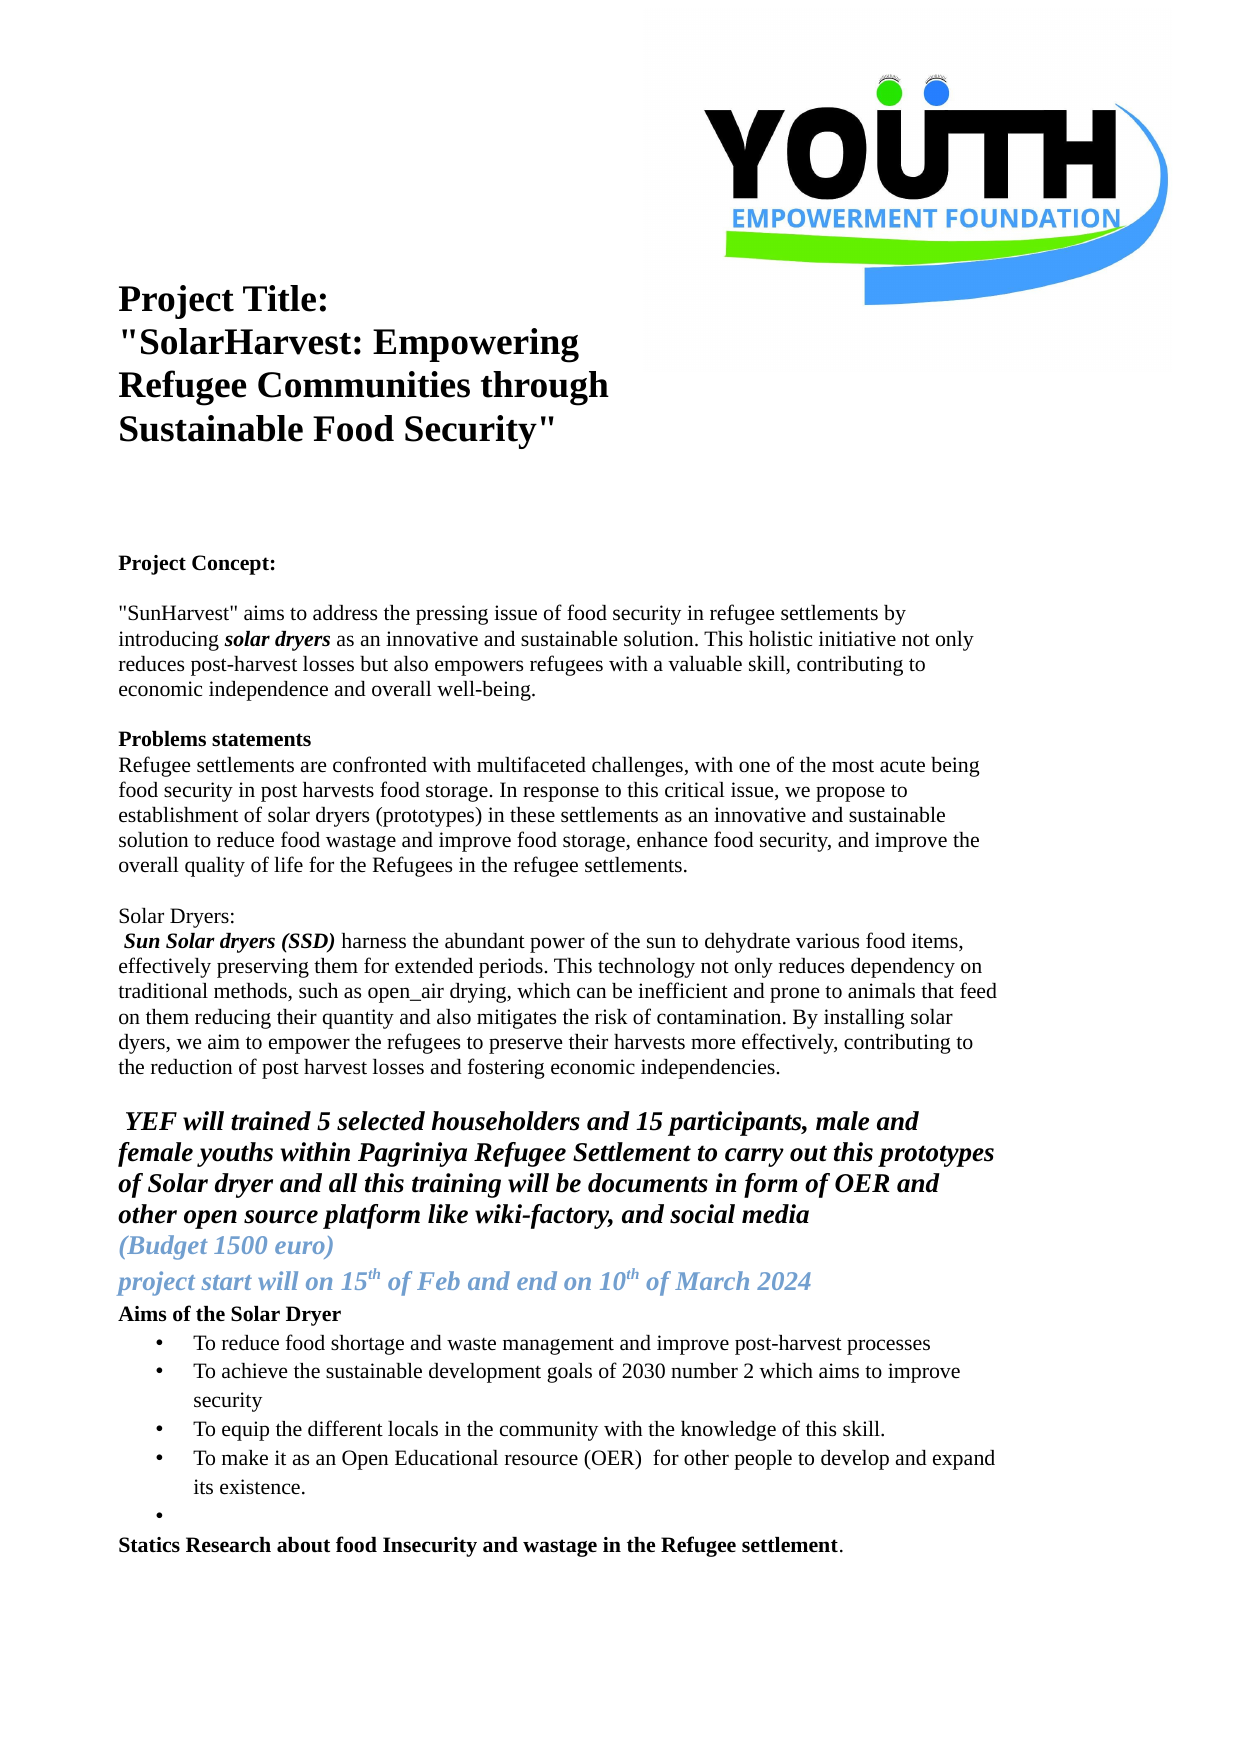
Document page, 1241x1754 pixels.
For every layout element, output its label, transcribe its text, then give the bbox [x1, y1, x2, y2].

text YEF will trained 5 selected householders and 15 participants, male and female youths within Pagriniya Refugee Settlement to carry out this prototypes of Solar dryer and all this training will be documents in form of OER and other open source platform like wiki-factory, and social media [118, 1104, 998, 1229]
text Problems statements [118, 726, 998, 752]
text project start will on 15th of Feb and end on 10th of March 2024 [118, 1265, 998, 1296]
text "SunHarvest" aims to address the pressing issue of food security in refugee settlements by introducing solar dryers as an innovative and sustainable solution. This holistic initiative not only reduces post-harvest losses but also empowers refugees with a valuable skill, contributing to economic independence and overall well-being. [118, 600, 998, 701]
list To achieve the sustainable development goals of 2030 number 2 which aims to improve security [156, 1358, 998, 1413]
text Statics Research about food Insecurity and wastage in the Refugee settlement. [118, 1532, 998, 1557]
list To reduce food shortage and waste management and improve post-harvest processes [156, 1329, 998, 1355]
text Solar Dryers: [118, 903, 998, 928]
text (Budget 1500 euro) [118, 1229, 998, 1260]
list To make it as an Open Educational resource (OER) for other people to develop and expand its existence. [156, 1445, 998, 1499]
text Aims of the Solar Dryer [118, 1301, 998, 1326]
text Project Title: [118, 277, 643, 320]
text "SolarHarvest: Empowering Refugee Communities through Sustainable Food Security" [118, 320, 998, 449]
text Sun Solar dryers (SSD) harness the abundant power of the sun to dehydrate various food items, effectively preserving them for extended periods. This technology not only reduces dependency on traditional methods, such as open_air drying, which can be inefficient and prone to animals that feed on them reducing their quantity and also mitigates the risk of contamination. By installing solar dyers, we aim to empower the refugees to preserve their harvests more effectively, contributing to the reduction of post harvest losses and fostering economic independencies. [118, 928, 998, 1079]
text Project Concept: [118, 550, 998, 575]
picture [643, 8, 1173, 372]
list To equip the different locals in the community with the knowledge of this skill. [156, 1416, 998, 1442]
text Refugee settlements are confronted with multifaceted challenges, with one of the most acute being food security in post harvests food storage. In response to this critical issue, we propose to establishment of solar dryers (prototypes) in these settlements as an innovative and sustainable solution to reduce food wastage and improve food storage, enhance food security, and improve the overall quality of life for the Refugees in the refugee settlements. [118, 752, 998, 878]
